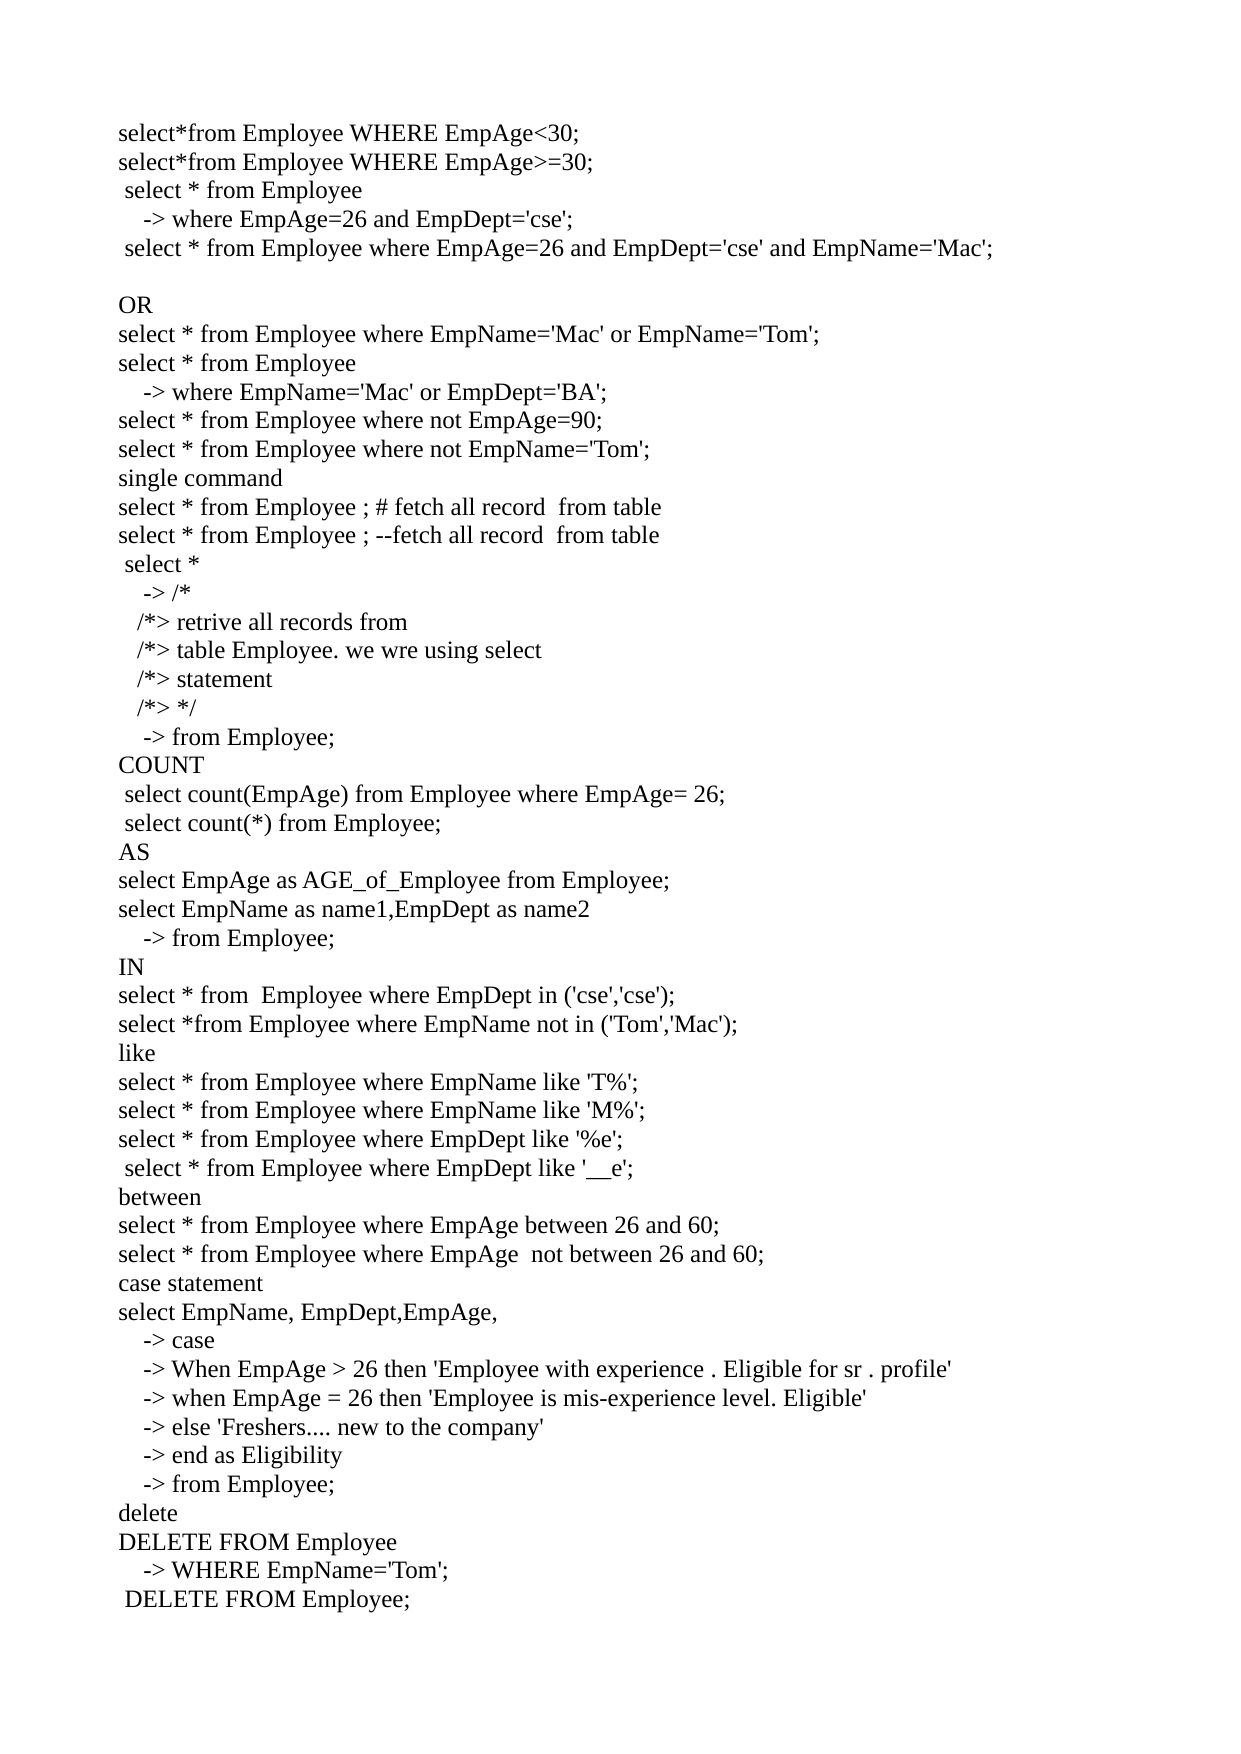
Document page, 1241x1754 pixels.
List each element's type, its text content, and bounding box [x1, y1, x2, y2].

text -> case [118, 1326, 1122, 1354]
text select*from Employee WHERE EmpAge>=30; [118, 147, 1122, 176]
text -> end as Eligibility [118, 1441, 1122, 1469]
text like [118, 1038, 1122, 1067]
text select count(*) from Employee; [118, 808, 1122, 837]
text COUNT [118, 751, 1122, 779]
text select * from Employee where EmpDept like '%e'; [118, 1124, 1122, 1153]
text select * from Employee where EmpName like 'T%'; [118, 1067, 1122, 1096]
text -> when EmpAge = 26 then 'Employee is mis-experience level. Eligible' [118, 1383, 1122, 1412]
text select * from Employee where not EmpAge=90; [118, 406, 1122, 434]
text /*> statement [118, 664, 1122, 693]
text /*> retrive all records from [118, 607, 1122, 636]
text between [118, 1182, 1122, 1211]
text /*> table Employee. we wre using select [118, 636, 1122, 664]
text select *from Employee where EmpName not in ('Tom','Mac'); [118, 1009, 1122, 1038]
text case statement [118, 1268, 1122, 1297]
text select count(EmpAge) from Employee where EmpAge= 26; [118, 779, 1122, 808]
text -> where EmpName='Mac' or EmpDept='BA'; [118, 377, 1122, 406]
text -> /* [118, 578, 1122, 607]
text -> else 'Freshers.... new to the company' [118, 1412, 1122, 1441]
text select * from Employee where EmpAge=26 and EmpDept='cse' and EmpName='Mac'; [118, 233, 1122, 262]
text select EmpName as name1,EmpDept as name2 [118, 894, 1122, 923]
text select * from Employee where EmpName='Mac' or EmpName='Tom'; [118, 319, 1122, 348]
text select * [118, 549, 1122, 578]
text select * from Employee where EmpAge not between 26 and 60; [118, 1239, 1122, 1268]
text select EmpName, EmpDept,EmpAge, [118, 1297, 1122, 1326]
text -> from Employee; [118, 722, 1122, 751]
text DELETE FROM Employee; [118, 1584, 1122, 1613]
text DELETE FROM Employee [118, 1527, 1122, 1556]
text select*from Employee WHERE EmpAge<30; [118, 118, 1122, 147]
text single command [118, 463, 1122, 492]
text select * from Employee where not EmpName='Tom'; [118, 434, 1122, 463]
text -> WHERE EmpName='Tom'; [118, 1556, 1122, 1584]
text select * from Employee ; # fetch all record from table [118, 492, 1122, 521]
text -> from Employee; [118, 923, 1122, 952]
text select * from Employee where EmpDept in ('cse','cse'); [118, 981, 1122, 1009]
text AS [118, 837, 1122, 866]
text /*> */ [118, 693, 1122, 722]
text select * from Employee where EmpAge between 26 and 60; [118, 1211, 1122, 1239]
text select * from Employee [118, 348, 1122, 377]
text -> from Employee; [118, 1469, 1122, 1498]
text IN [118, 952, 1122, 981]
text -> When EmpAge > 26 then 'Employee with experience . Eligible for sr . profile' [118, 1354, 1122, 1383]
text -> where EmpAge=26 and EmpDept='cse'; [118, 204, 1122, 233]
text delete [118, 1498, 1122, 1527]
text select * from Employee where EmpName like 'M%'; [118, 1096, 1122, 1124]
text OR [118, 291, 1122, 319]
text select EmpAge as AGE_of_Employee from Employee; [118, 866, 1122, 894]
text select * from Employee where EmpDept like '__e'; [118, 1153, 1122, 1182]
text select * from Employee [118, 176, 1122, 204]
text select * from Employee ; --fetch all record from table [118, 521, 1122, 549]
